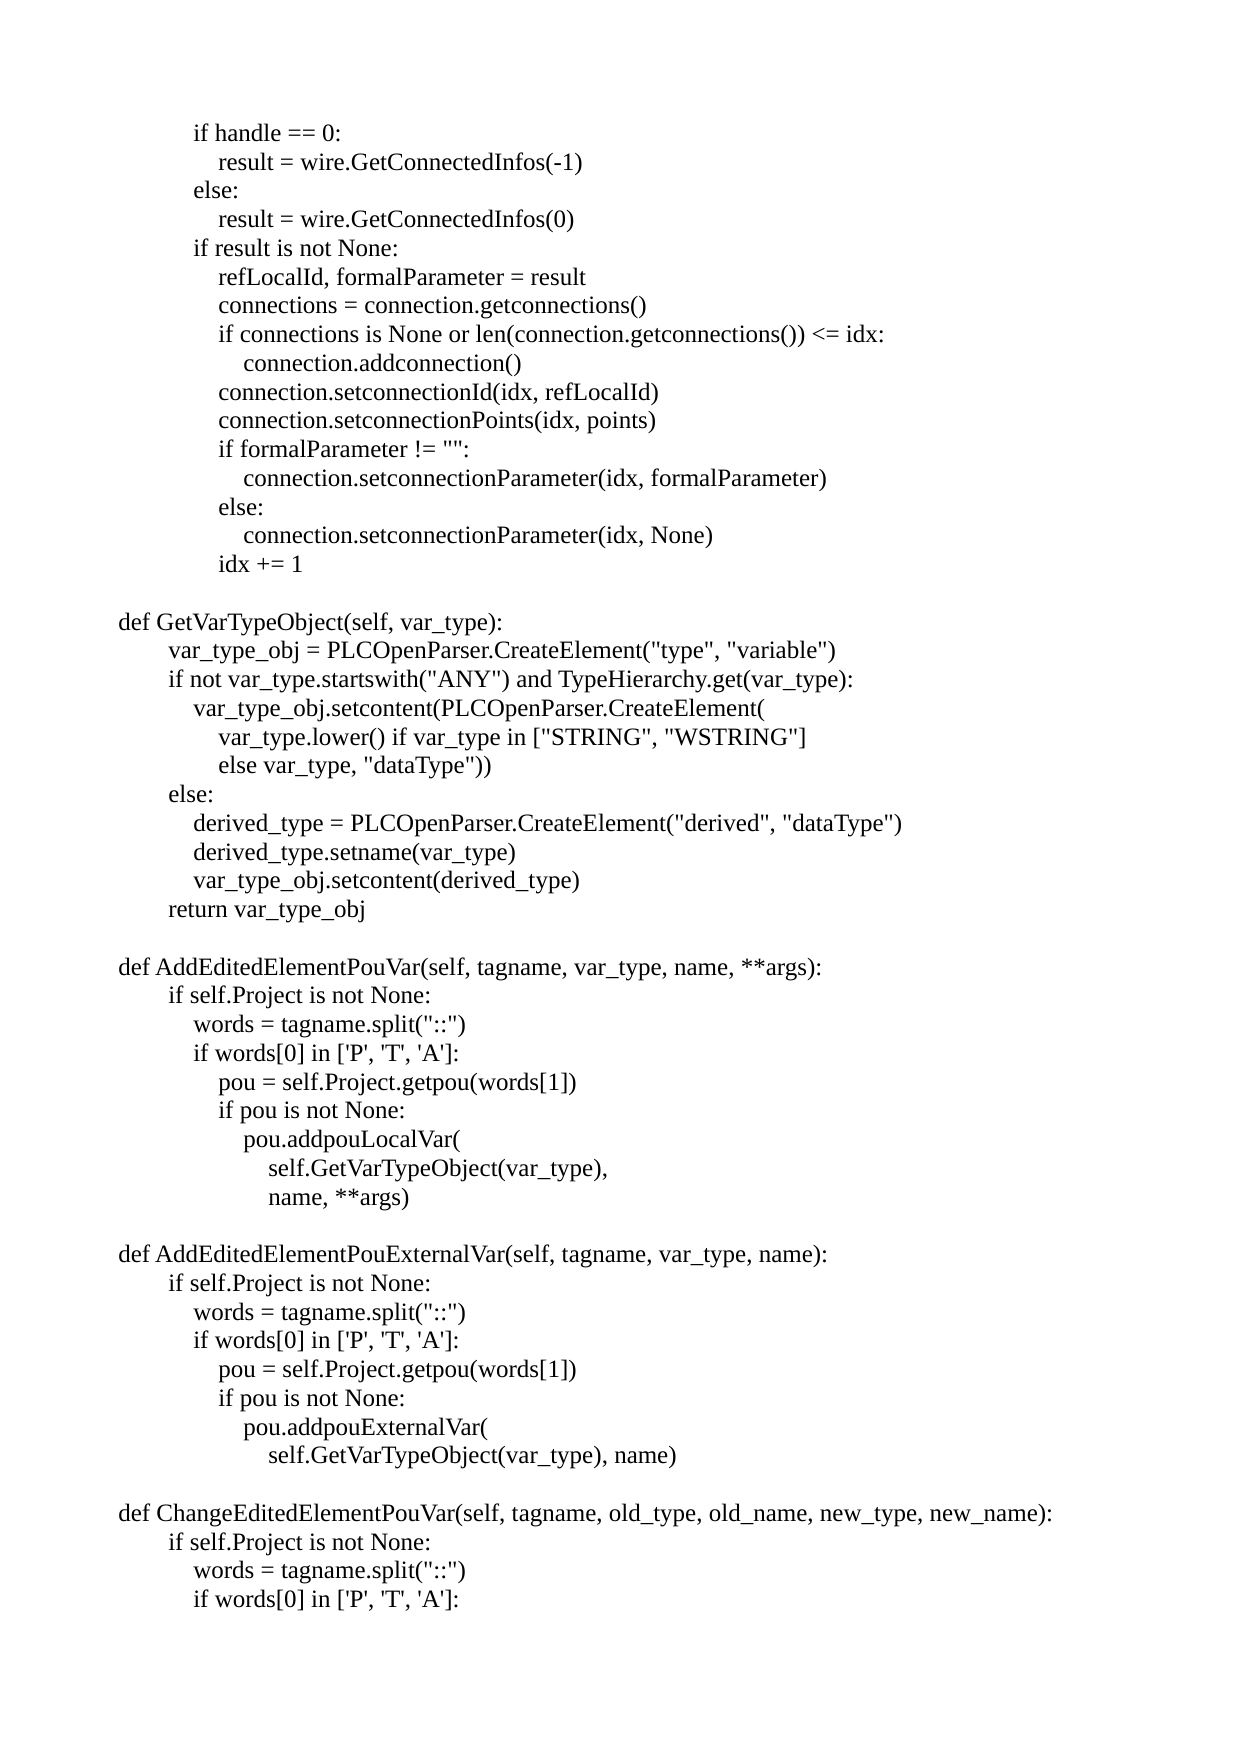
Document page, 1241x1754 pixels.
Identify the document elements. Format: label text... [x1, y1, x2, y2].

text connection.setconnectionPoints(idx, points) [118, 406, 1122, 434]
text refLocalId, formalParameter = result [118, 262, 1122, 291]
text if self.Project is not None: [118, 1268, 1122, 1297]
text if handle == 0: [118, 118, 1122, 147]
text words = tagname.split("::") [118, 1297, 1122, 1326]
text idx += 1 [118, 549, 1122, 578]
text else var_type, "dataType")) [118, 751, 1122, 779]
text if pou is not None: [118, 1383, 1122, 1412]
text var_type_obj.setcontent(PLCOpenParser.CreateElement( [118, 693, 1122, 722]
text self.GetVarTypeObject(var_type), [118, 1153, 1122, 1182]
text var_type_obj.setcontent(derived_type) [118, 866, 1122, 894]
text if connections is None or len(connection.getconnections()) <= idx: [118, 319, 1122, 348]
text connection.setconnectionParameter(idx, None) [118, 521, 1122, 549]
text connection.setconnectionParameter(idx, formalParameter) [118, 463, 1122, 492]
text if formalParameter != "": [118, 434, 1122, 463]
text def AddEditedElementPouVar(self, tagname, var_type, name, **args): [118, 952, 1122, 981]
text var_type.lower() if var_type in ["STRING", "WSTRING"] [118, 722, 1122, 751]
text connection.addconnection() [118, 348, 1122, 377]
text if result is not None: [118, 233, 1122, 262]
text def AddEditedElementPouExternalVar(self, tagname, var_type, name): [118, 1239, 1122, 1268]
text if self.Project is not None: [118, 981, 1122, 1009]
text pou.addpouExternalVar( [118, 1412, 1122, 1441]
text derived_type.setname(var_type) [118, 837, 1122, 866]
text if self.Project is not None: [118, 1527, 1122, 1556]
text var_type_obj = PLCOpenParser.CreateElement("type", "variable") [118, 636, 1122, 664]
text connections = connection.getconnections() [118, 291, 1122, 319]
text words = tagname.split("::") [118, 1556, 1122, 1584]
text if words[0] in ['P', 'T', 'A']: [118, 1584, 1122, 1613]
text if words[0] in ['P', 'T', 'A']: [118, 1038, 1122, 1067]
text self.GetVarTypeObject(var_type), name) [118, 1441, 1122, 1469]
text words = tagname.split("::") [118, 1009, 1122, 1038]
text if words[0] in ['P', 'T', 'A']: [118, 1326, 1122, 1354]
text result = wire.GetConnectedInfos(0) [118, 204, 1122, 233]
text connection.setconnectionId(idx, refLocalId) [118, 377, 1122, 406]
text def ChangeEditedElementPouVar(self, tagname, old_type, old_name, new_type, new_name): [118, 1498, 1122, 1527]
text name, **args) [118, 1182, 1122, 1211]
text pou.addpouLocalVar( [118, 1124, 1122, 1153]
text if not var_type.startswith("ANY") and TypeHierarchy.get(var_type): [118, 664, 1122, 693]
text def GetVarTypeObject(self, var_type): [118, 607, 1122, 636]
text pou = self.Project.getpou(words[1]) [118, 1067, 1122, 1096]
text return var_type_obj [118, 894, 1122, 923]
text derived_type = PLCOpenParser.CreateElement("derived", "dataType") [118, 808, 1122, 837]
text result = wire.GetConnectedInfos(-1) [118, 147, 1122, 176]
text else: [118, 492, 1122, 521]
text pou = self.Project.getpou(words[1]) [118, 1354, 1122, 1383]
text else: [118, 779, 1122, 808]
text else: [118, 176, 1122, 204]
text if pou is not None: [118, 1096, 1122, 1124]
